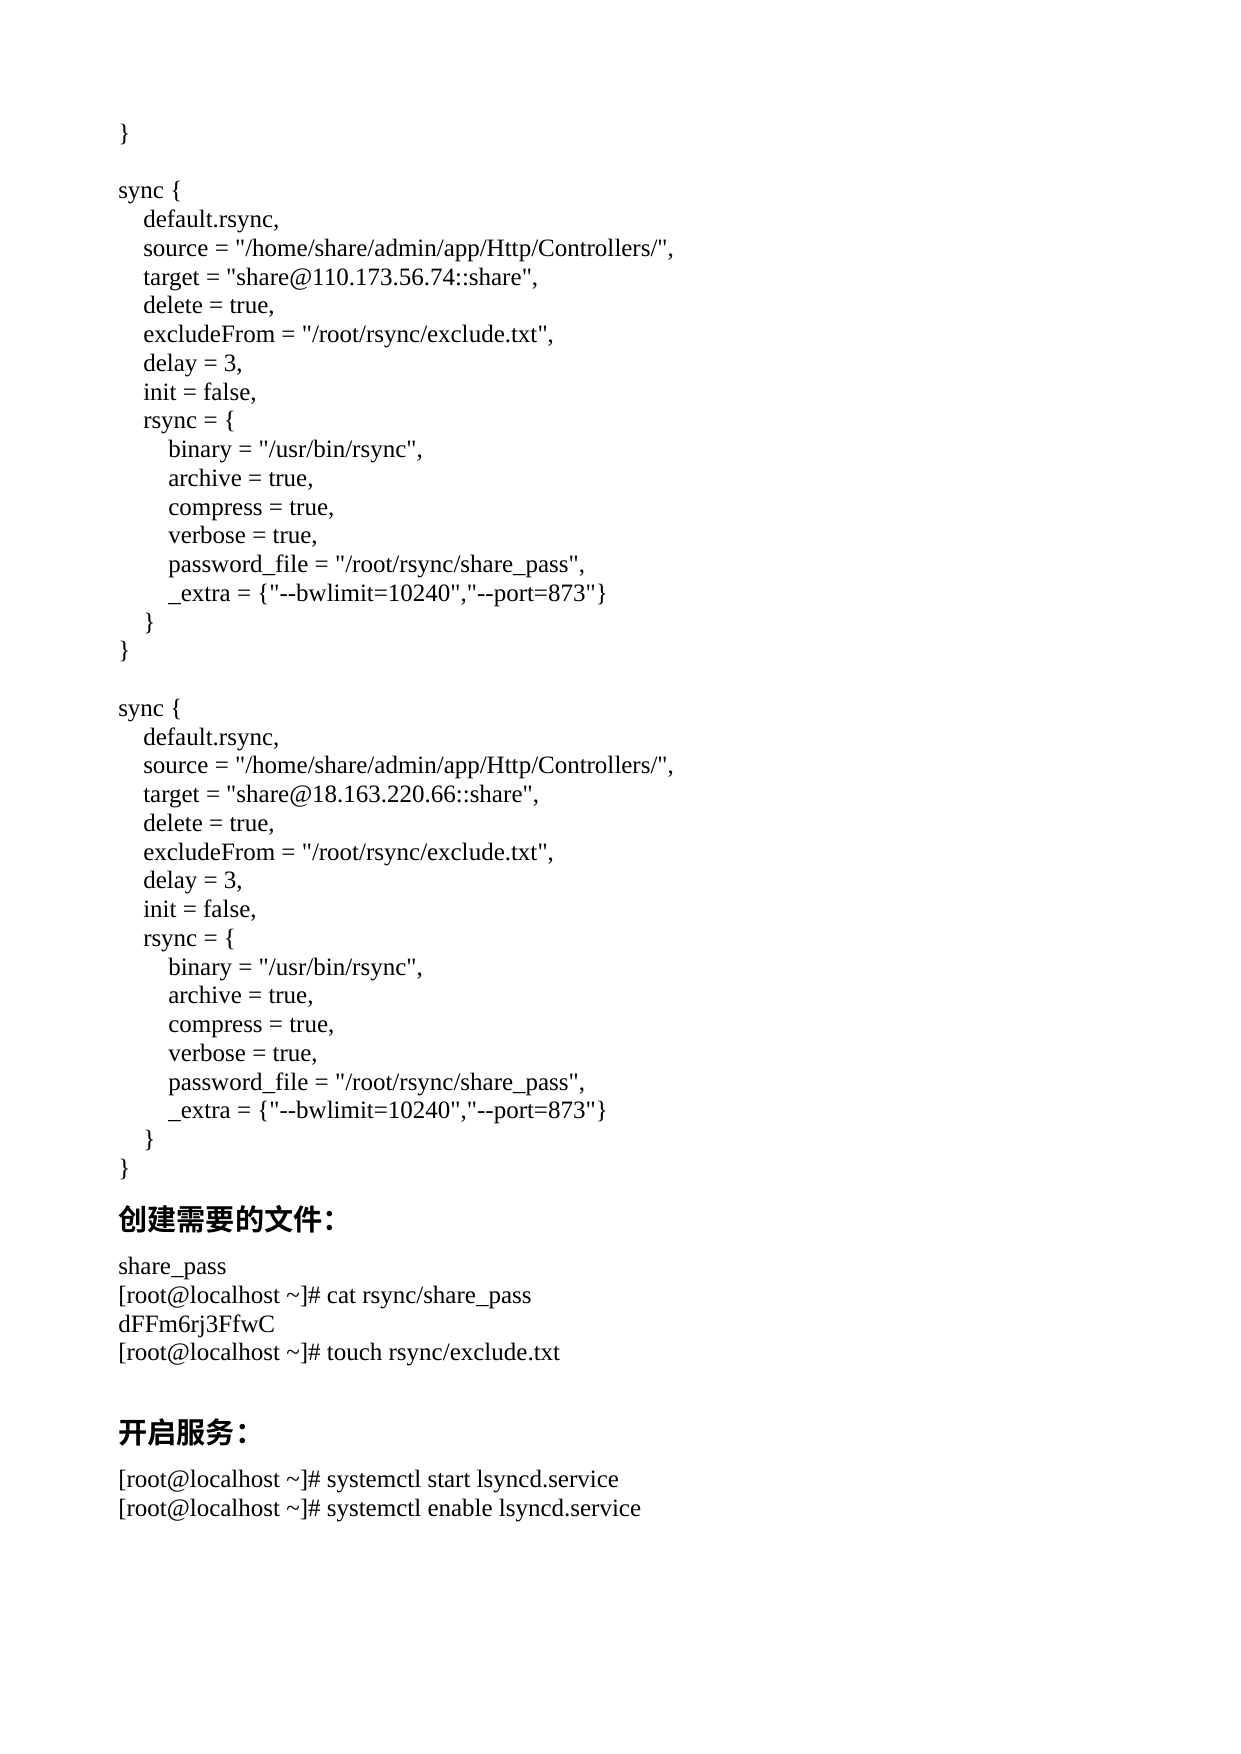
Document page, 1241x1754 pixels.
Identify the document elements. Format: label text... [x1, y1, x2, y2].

text password_file = "/root/rsync/share_pass", [118, 549, 1122, 578]
text source = "/home/share/admin/app/Http/Controllers/", [118, 233, 1122, 262]
text binary = "/usr/bin/rsync", [118, 952, 1122, 981]
text delete = true, [118, 808, 1122, 837]
text } [118, 1153, 1122, 1182]
text delay = 3, [118, 866, 1122, 894]
text [root@localhost ~]# systemctl enable lsyncd.service [118, 1493, 1122, 1522]
text dFFm6rj3FfwC [118, 1309, 1122, 1337]
text binary = "/usr/bin/rsync", [118, 434, 1122, 463]
text rsync = { [118, 406, 1122, 434]
subtitle 开启服务： [118, 1409, 1122, 1452]
text delete = true, [118, 291, 1122, 319]
text [root@localhost ~]# touch rsync/exclude.txt [118, 1337, 1122, 1366]
text } [118, 607, 1122, 636]
text excludeFrom = "/root/rsync/exclude.txt", [118, 837, 1122, 866]
text archive = true, [118, 463, 1122, 492]
text excludeFrom = "/root/rsync/exclude.txt", [118, 319, 1122, 348]
text } [118, 636, 1122, 664]
text share_pass [118, 1251, 1122, 1280]
text sync { [118, 176, 1122, 204]
text verbose = true, [118, 521, 1122, 549]
text compress = true, [118, 1009, 1122, 1038]
text target = "share@110.173.56.74::share", [118, 262, 1122, 291]
text } [118, 118, 1122, 147]
text } [118, 1124, 1122, 1153]
text _extra = {"--bwlimit=10240","--port=873"} [118, 1096, 1122, 1124]
text verbose = true, [118, 1038, 1122, 1067]
text [root@localhost ~]# cat rsync/share_pass [118, 1280, 1122, 1309]
text rsync = { [118, 923, 1122, 952]
text archive = true, [118, 981, 1122, 1009]
text default.rsync, [118, 204, 1122, 233]
text default.rsync, [118, 722, 1122, 751]
text sync { [118, 693, 1122, 722]
text source = "/home/share/admin/app/Http/Controllers/", [118, 751, 1122, 779]
text compress = true, [118, 492, 1122, 521]
text password_file = "/root/rsync/share_pass", [118, 1067, 1122, 1096]
text delay = 3, [118, 348, 1122, 377]
subtitle 创建需要的文件： [118, 1196, 1122, 1239]
text _extra = {"--bwlimit=10240","--port=873"} [118, 578, 1122, 607]
text init = false, [118, 377, 1122, 406]
text [root@localhost ~]# systemctl start lsyncd.service [118, 1464, 1122, 1493]
text init = false, [118, 894, 1122, 923]
text target = "share@18.163.220.66::share", [118, 779, 1122, 808]
